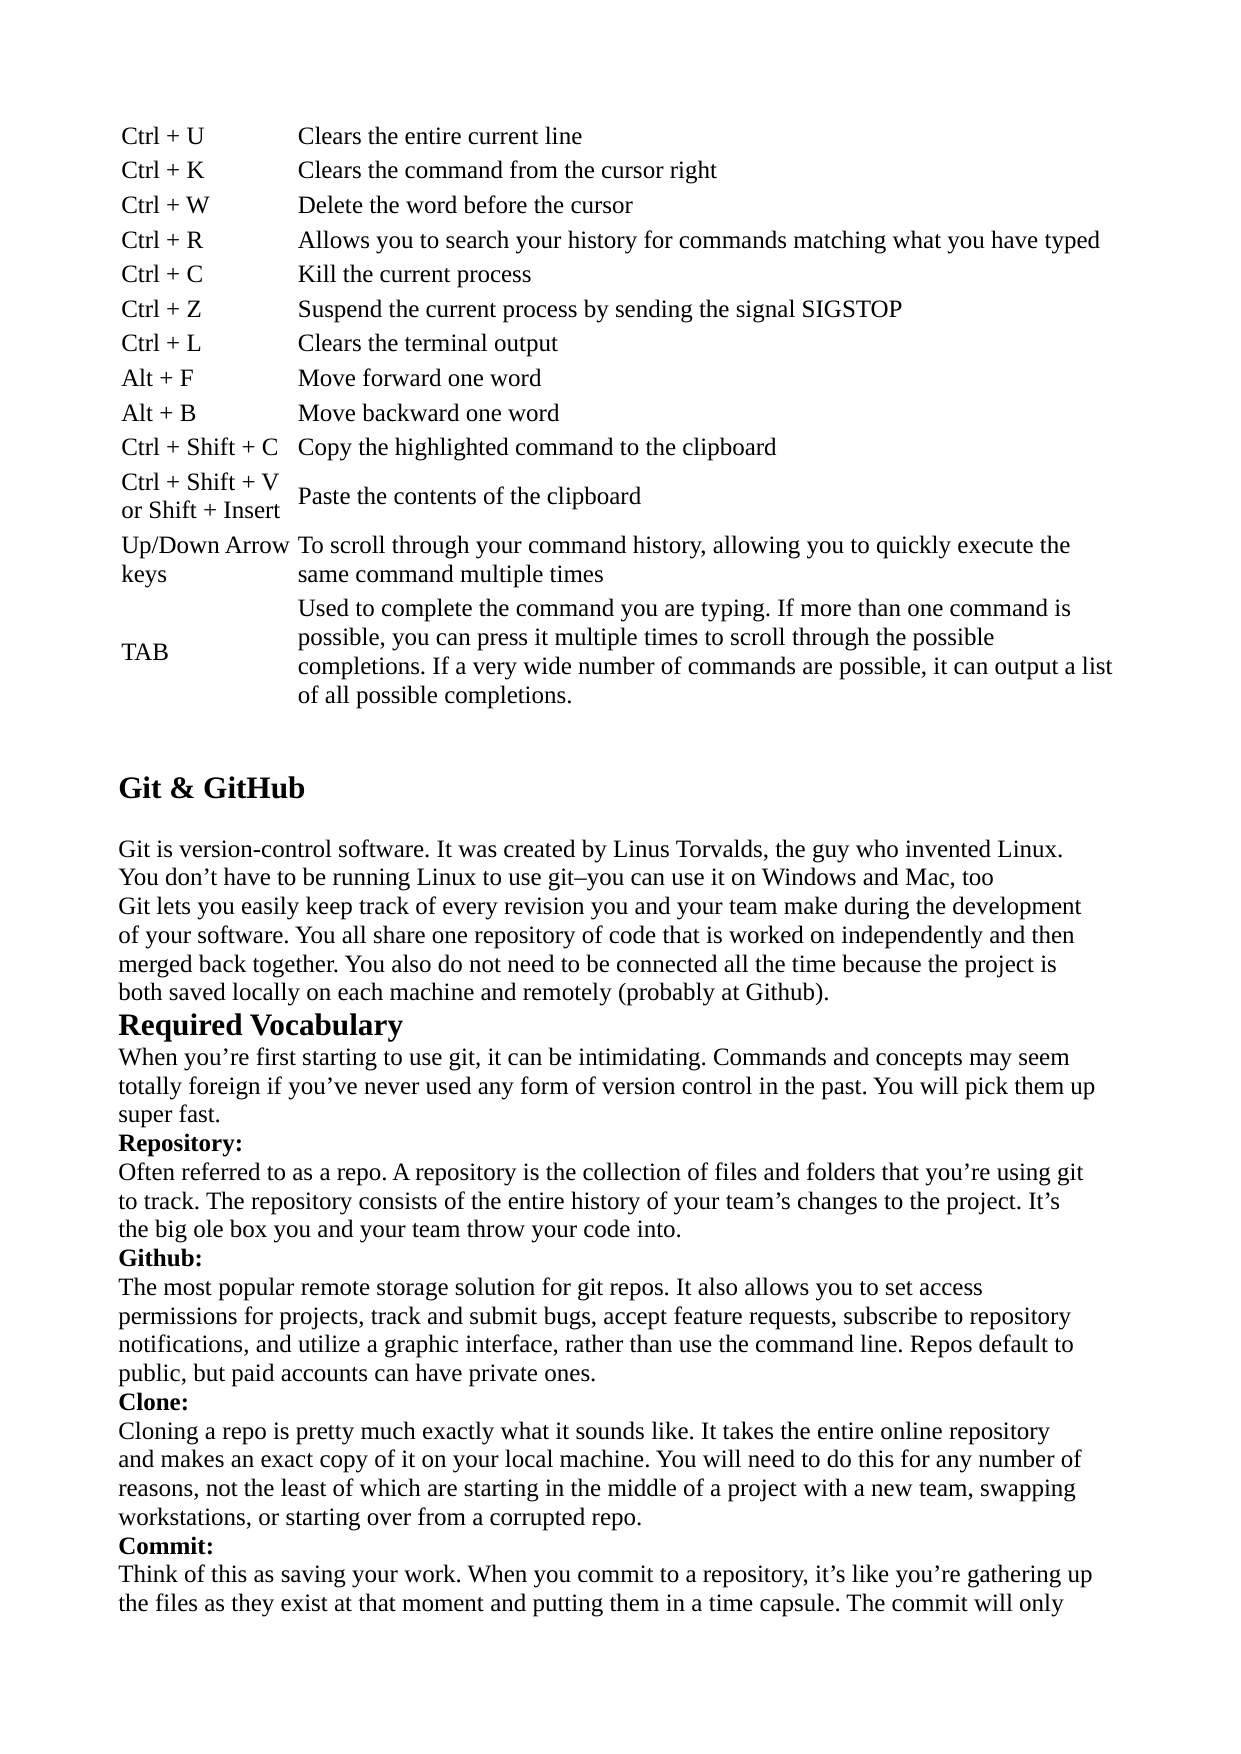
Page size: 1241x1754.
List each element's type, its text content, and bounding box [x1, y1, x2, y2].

text Git lets you easily keep track of every revision you and your team make during the development [118, 891, 1122, 920]
text Github: [118, 1243, 1122, 1272]
table_cell Alt + F [118, 360, 295, 395]
table_cell Up/Down Arrow keys [118, 527, 295, 591]
text You don’t have to be running Linux to use git–you can use it on Windows and Mac, too [118, 862, 1122, 891]
table_cell Ctrl + K [118, 153, 295, 187]
text Git & GitHub [118, 769, 1122, 805]
text super fast. [118, 1099, 1122, 1128]
text and makes an exact copy of it on your local machine. You will need to do this for any number of [118, 1444, 1122, 1473]
text Repository: [118, 1128, 1122, 1157]
text to track. The repository consists of the entire history of your team’s changes to the project. It’s [118, 1186, 1122, 1214]
table_cell Clears the entire current line [295, 118, 1122, 153]
text workstations, or starting over from a corrupted repo. [118, 1502, 1122, 1531]
text Think of this as saving your work. When you commit to a repository, it’s like you’re gathering up [118, 1559, 1122, 1588]
table_cell Ctrl + C [118, 256, 295, 291]
text Often referred to as a repo. A repository is the collection of files and folders that you’re using git [118, 1157, 1122, 1186]
text Git is version-control software. It was created by Linus Torvalds, the guy who invented Linux. [118, 834, 1122, 862]
text Commit: [118, 1531, 1122, 1559]
table_cell Ctrl + Shift + C [118, 429, 295, 464]
table_cell Used to complete the command you are typing. If more than one command is possible, you can press it multiple times to scroll through the possible completions. If a very wide number of commands are possible, it can output a list of all possible completions. [295, 591, 1122, 711]
table_cell Move backward one word [295, 395, 1122, 429]
text merged back together. You also do not need to be connected all the time because the project is [118, 949, 1122, 977]
table_cell To scroll through your command history, allowing you to quickly execute the same command multiple times [295, 527, 1122, 591]
table_cell Suspend the current process by sending the signal SIGSTOP [295, 291, 1122, 326]
table_cell Ctrl + Shift + V or Shift + Insert [118, 464, 295, 527]
text of your software. You all share one repository of code that is worked on independently and then [118, 920, 1122, 949]
text the big ole box you and your team throw your code into. [118, 1214, 1122, 1243]
text both saved locally on each machine and remotely (probably at Github). [118, 977, 1122, 1006]
text permissions for projects, track and submit bugs, accept feature requests, subscribe to repository [118, 1301, 1122, 1329]
table_cell Copy the highlighted command to the clipboard [295, 429, 1122, 464]
text Clone: [118, 1387, 1122, 1416]
table_cell Delete the word before the cursor [295, 187, 1122, 222]
table_cell Ctrl + U [118, 118, 295, 153]
table_cell Ctrl + W [118, 187, 295, 222]
text the files as they exist at that moment and putting them in a time capsule. The commit will only [118, 1588, 1122, 1617]
table_cell Ctrl + R [118, 222, 295, 256]
table_cell TAB [118, 591, 295, 711]
text reasons, not the least of which are starting in the middle of a project with a new team, swapping [118, 1473, 1122, 1502]
text totally foreign if you’ve never used any form of version control in the past. You will pick them up [118, 1071, 1122, 1099]
table_cell Paste the contents of the clipboard [295, 464, 1122, 527]
table_cell Ctrl + L [118, 326, 295, 360]
table_cell Clears the terminal output [295, 326, 1122, 360]
table_cell Move forward one word [295, 360, 1122, 395]
text public, but paid accounts can have private ones. [118, 1358, 1122, 1387]
table_cell Alt + B [118, 395, 295, 429]
text The most popular remote storage solution for git repos. It also allows you to set access [118, 1272, 1122, 1301]
table_cell Kill the current process [295, 256, 1122, 291]
text Required Vocabulary [118, 1006, 1122, 1042]
table_cell Ctrl + Z [118, 291, 295, 326]
text Cloning a repo is pretty much exactly what it sounds like. It takes the entire online repository [118, 1416, 1122, 1444]
table_cell Allows you to search your history for commands matching what you have typed [295, 222, 1122, 256]
text When you’re first starting to use git, it can be intimidating. Commands and concepts may seem [118, 1042, 1122, 1071]
text notifications, and utilize a graphic interface, rather than use the command line. Repos default to [118, 1329, 1122, 1358]
table_cell Clears the command from the cursor right [295, 153, 1122, 187]
